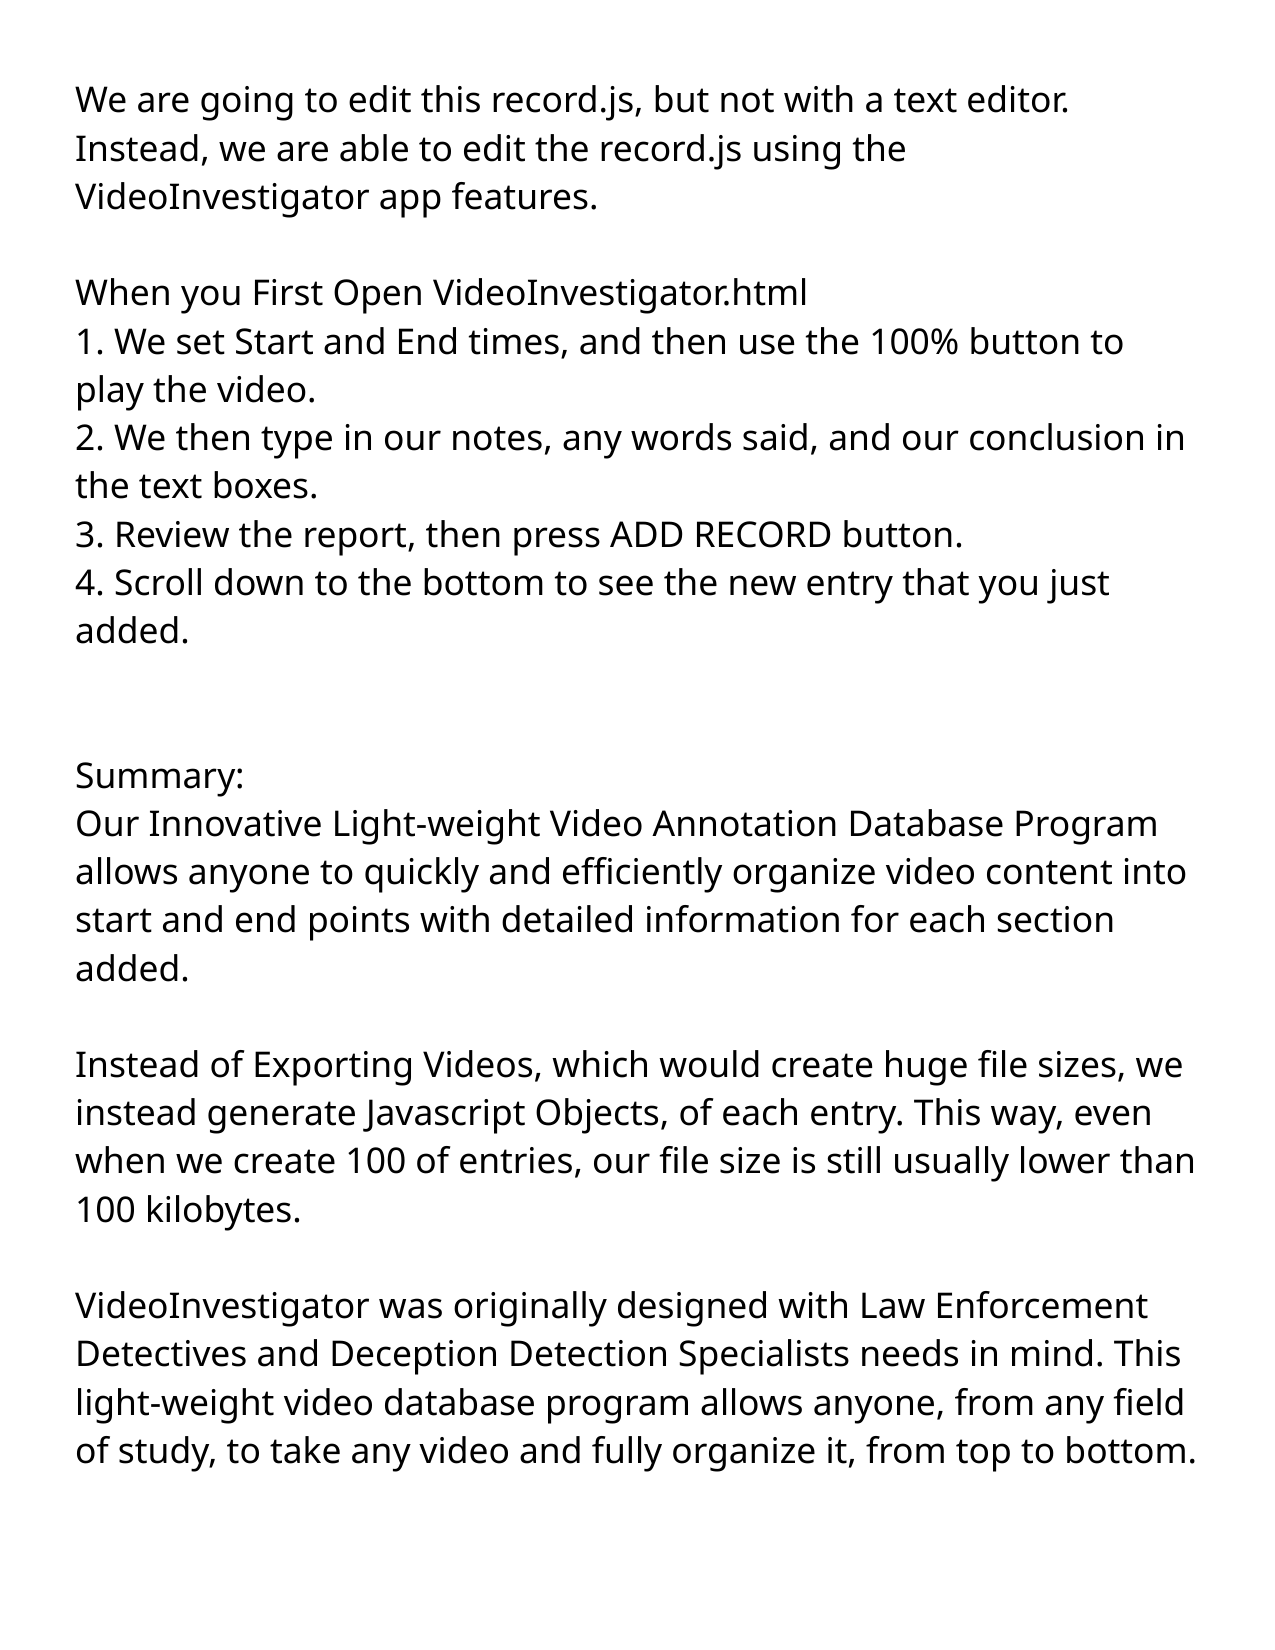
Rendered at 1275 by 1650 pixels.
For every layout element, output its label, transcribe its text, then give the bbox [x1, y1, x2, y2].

text Summary: [75, 750, 1200, 798]
text Instead of Exporting Videos, which would create huge file sizes, we instead generate Javascript Objects, of each entry. This way, even when we create 100 of entries, our file size is still usually lower than 100 kilobytes. [75, 1039, 1200, 1232]
text We are going to edit this record.js, but not with a text editor. [75, 75, 1200, 123]
text Our Innovative Light-weight Video Annotation Database Program allows anyone to quickly and efficiently organize video content into start and end points with detailed information for each section added. [75, 798, 1200, 991]
text 2. We then type in our notes, any words said, and our conclusion in the text boxes. [75, 413, 1200, 509]
text When you First Open VideoInvestigator.html [75, 268, 1200, 316]
text VideoInvestigator was originally designed with Law Enforcement Detectives and Deception Detection Specialists needs in mind. This light-weight video database program allows anyone, from any field of study, to take any video and fully organize it, from top to bottom. [75, 1281, 1200, 1474]
text 3. Review the report, then press ADD RECORD button. [75, 509, 1200, 557]
text 4. Scroll down to the bottom to see the new entry that you just added. [75, 557, 1200, 654]
text Instead, we are able to edit the record.js using the VideoInvestigator app features. [75, 123, 1200, 220]
text 1. We set Start and End times, and then use the 100% button to play the video. [75, 316, 1200, 413]
